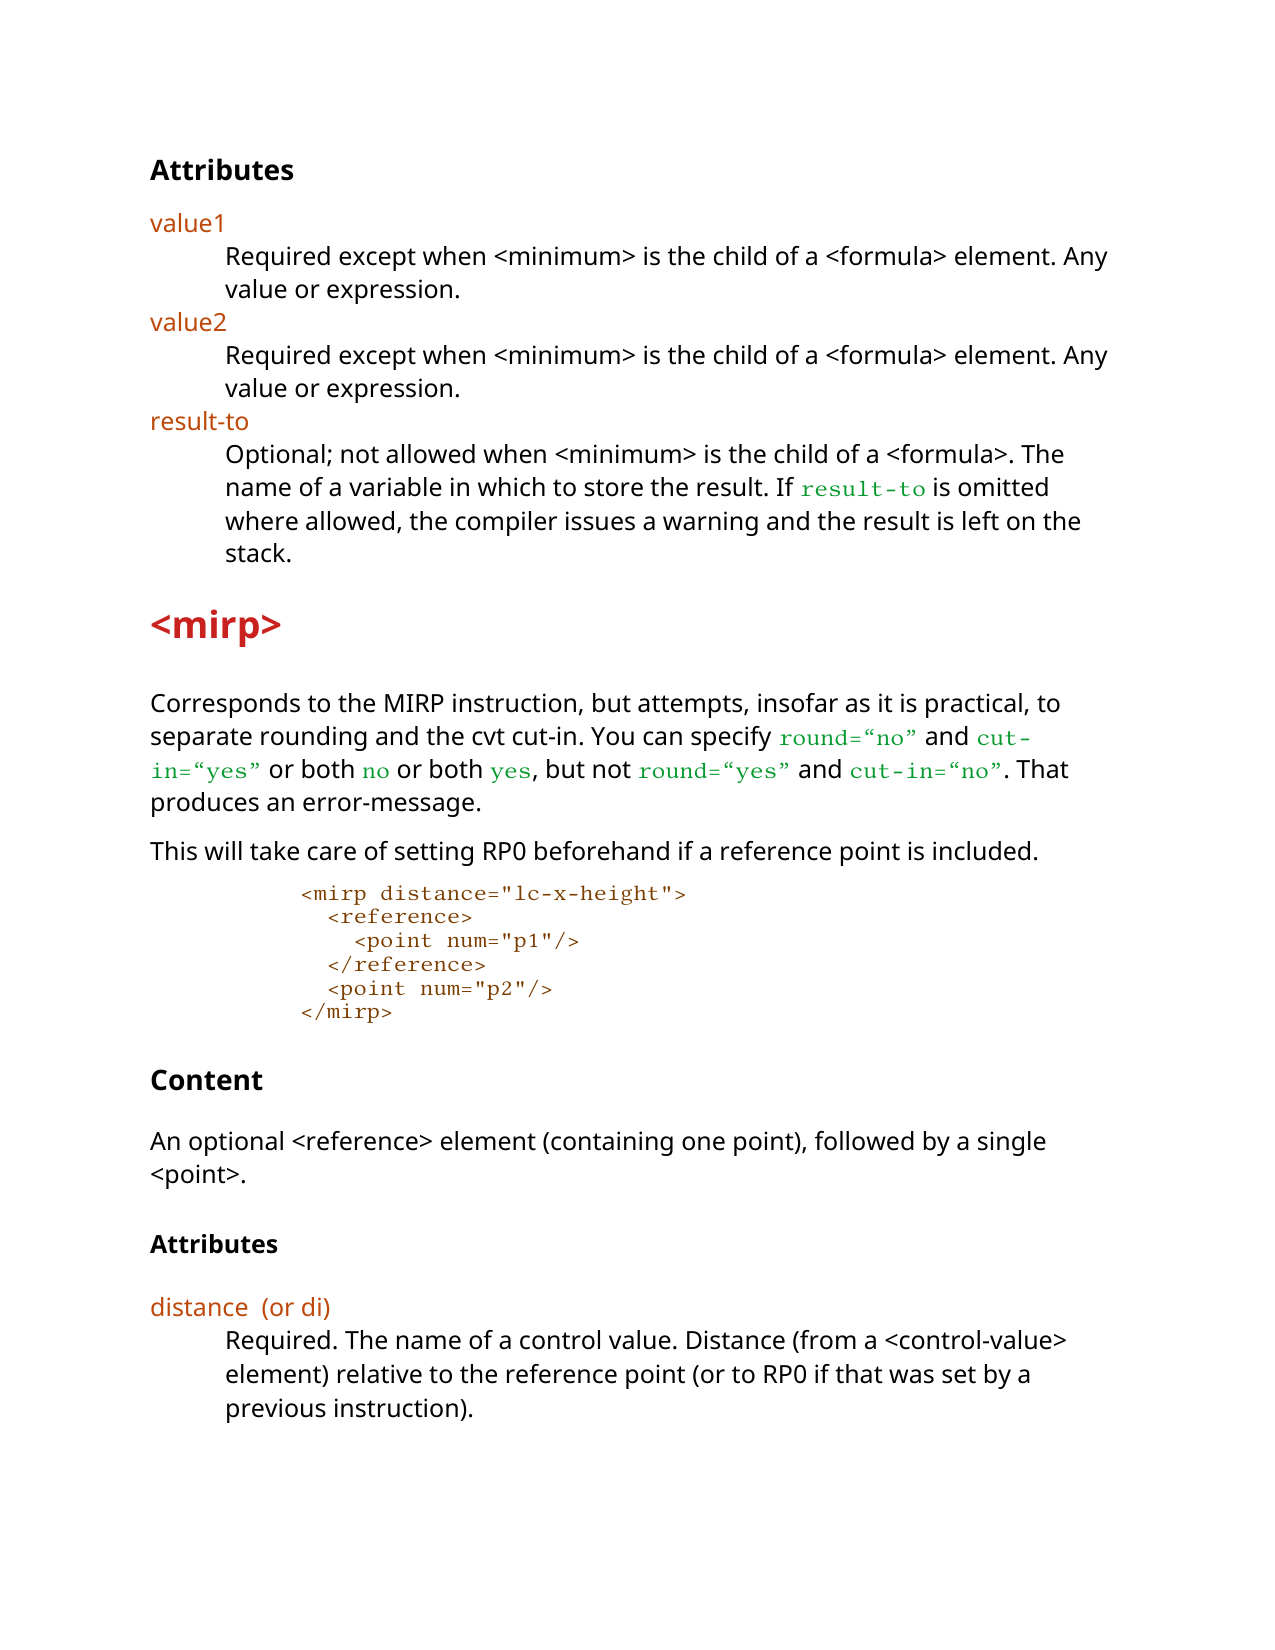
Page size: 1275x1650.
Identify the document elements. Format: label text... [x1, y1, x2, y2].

text Required except when <minimum> is the child of a <formula> element. Any value or expression. [225, 338, 1125, 404]
subtitle <mirp> [150, 599, 1125, 650]
text result-to [150, 404, 1125, 437]
text value2 [150, 305, 1125, 338]
text Required. The name of a control value. Distance (from a <control-value> element) relative to the reference point (or to RP0 if that was set by a previous instruction). [225, 1323, 1125, 1425]
subtitle Content [150, 1060, 1125, 1098]
text value1 [150, 206, 1125, 239]
subtitle Attributes [150, 1227, 1125, 1261]
text Required except when <minimum> is the child of a <formula> element. Any value or expression. [225, 239, 1125, 305]
text An optional <reference> element (containing one point), followed by a single <point>. [150, 1124, 1125, 1190]
text Optional; not allowed when <minimum> is the child of a <formula>. The name of a variable in which to store the result. If result-to is omitted where allowed, the compiler issues a warning and the result is left on the stack. [225, 437, 1125, 569]
text <mirp distance="lc-x-height"> <reference> <point num="p1"/> </reference> <point num="p2"/> </mirp> [300, 882, 1125, 1024]
text distance (or di) [150, 1290, 1125, 1323]
text This will take care of setting RP0 beforehand if a reference point is included. [150, 833, 1125, 867]
subtitle Attributes [150, 150, 1125, 188]
text Corresponds to the MIRP instruction, but attempts, insofar as it is practical, to separate rounding and the cvt cut-in. You can specify round=“no” and cut-in=“yes” or both no or both yes, but not round=“yes” and cut-in=“no”. That produces an error-message. [150, 686, 1125, 818]
